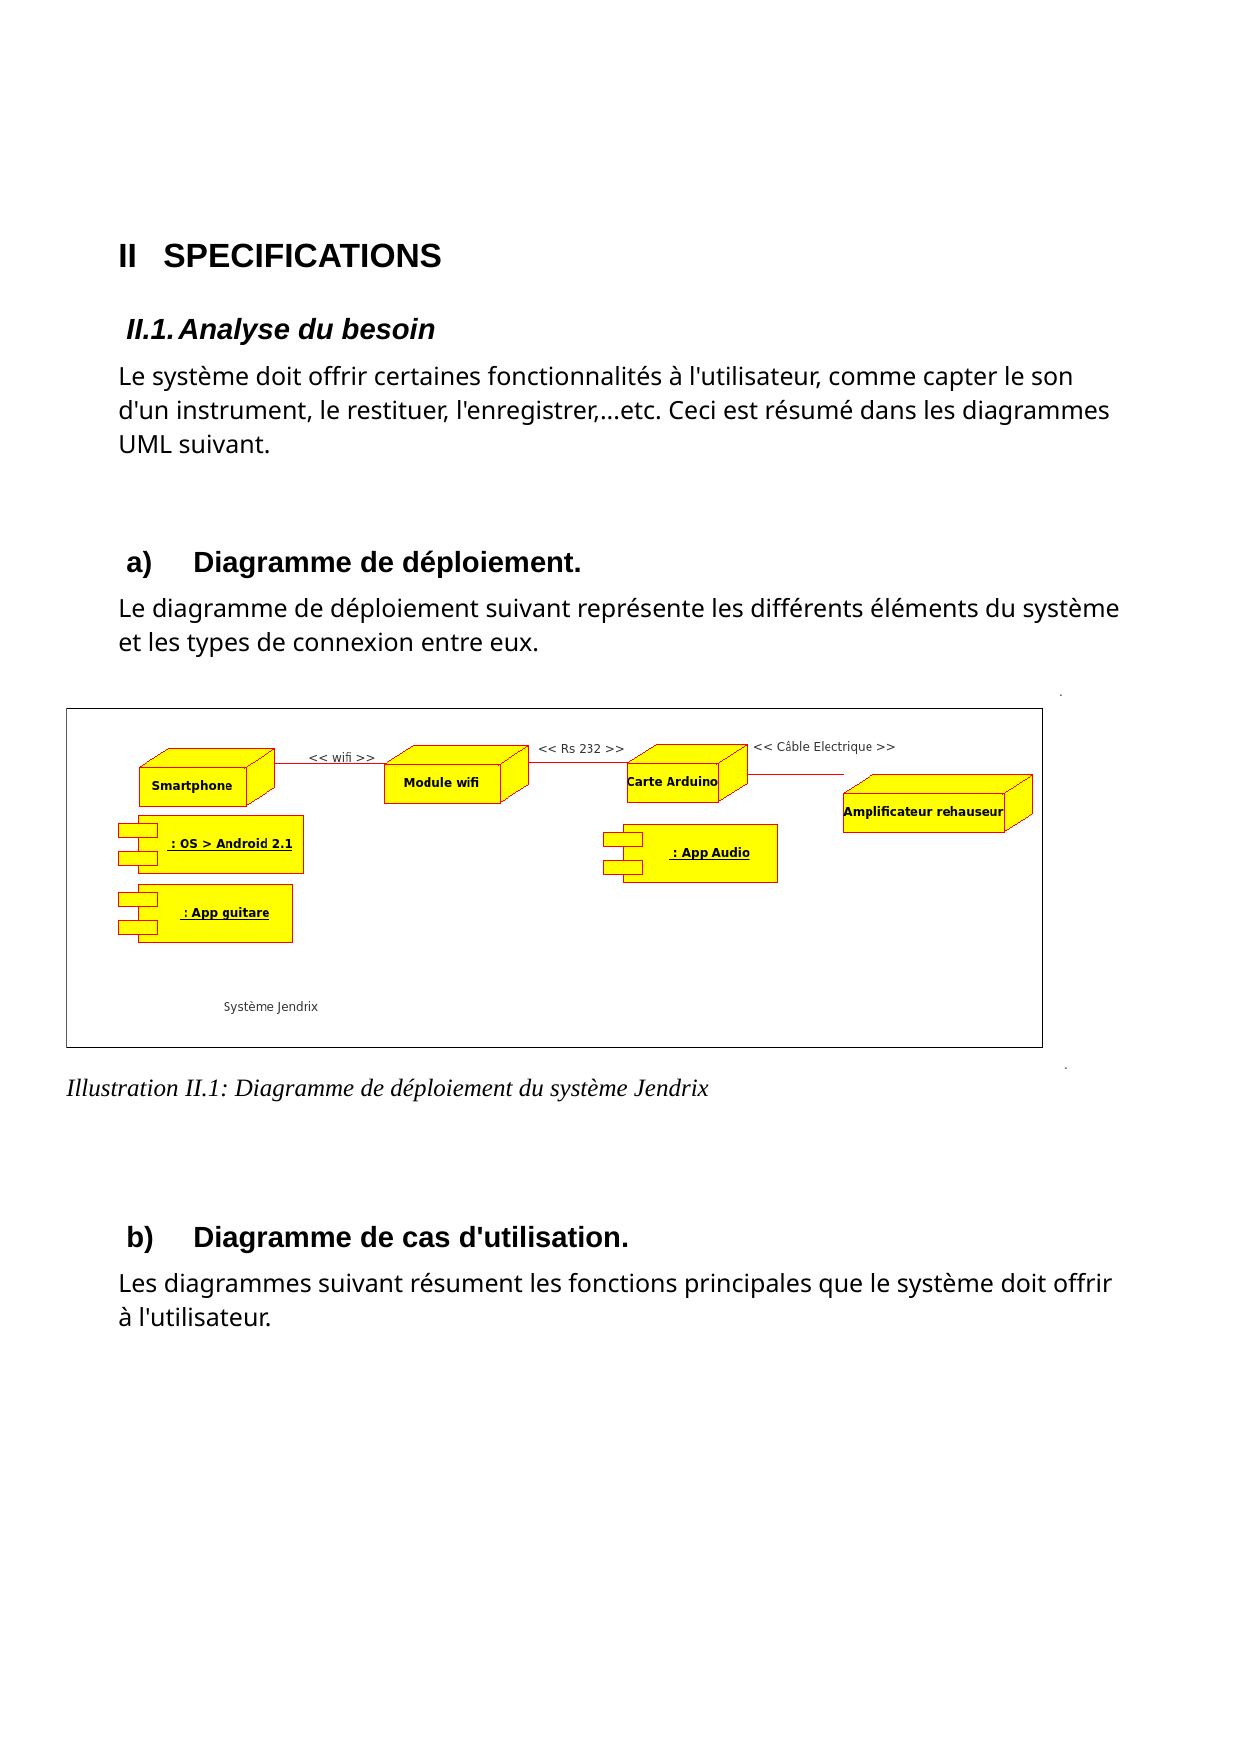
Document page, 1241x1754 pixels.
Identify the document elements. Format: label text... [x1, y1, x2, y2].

text Illustration II.1: Diagramme de déploiement du système Jendrix [66, 684, 1174, 1101]
text Les diagrammes suivant résument les fonctions principales que le système doit offrir à l'utilisateur. [118, 1266, 1122, 1334]
subtitle Diagramme de déploiement. [118, 545, 1122, 578]
text Le diagramme de déploiement suivant représente les différents éléments du système et les types de connexion entre eux. [118, 591, 1122, 659]
subtitle SPECIFICATIONS [118, 236, 1122, 275]
subtitle Analyse du besoin [118, 312, 1122, 346]
subtitle Diagramme de cas d'utilisation. [118, 1219, 1122, 1253]
picture [66, 683, 1071, 1073]
text Le système doit offrir certaines fonctionnalités à l'utilisateur, comme capter le son d'un instrument, le restituer, l'enregistrer,...etc. Ceci est résumé dans les diagrammes UML suivant. [118, 358, 1122, 461]
